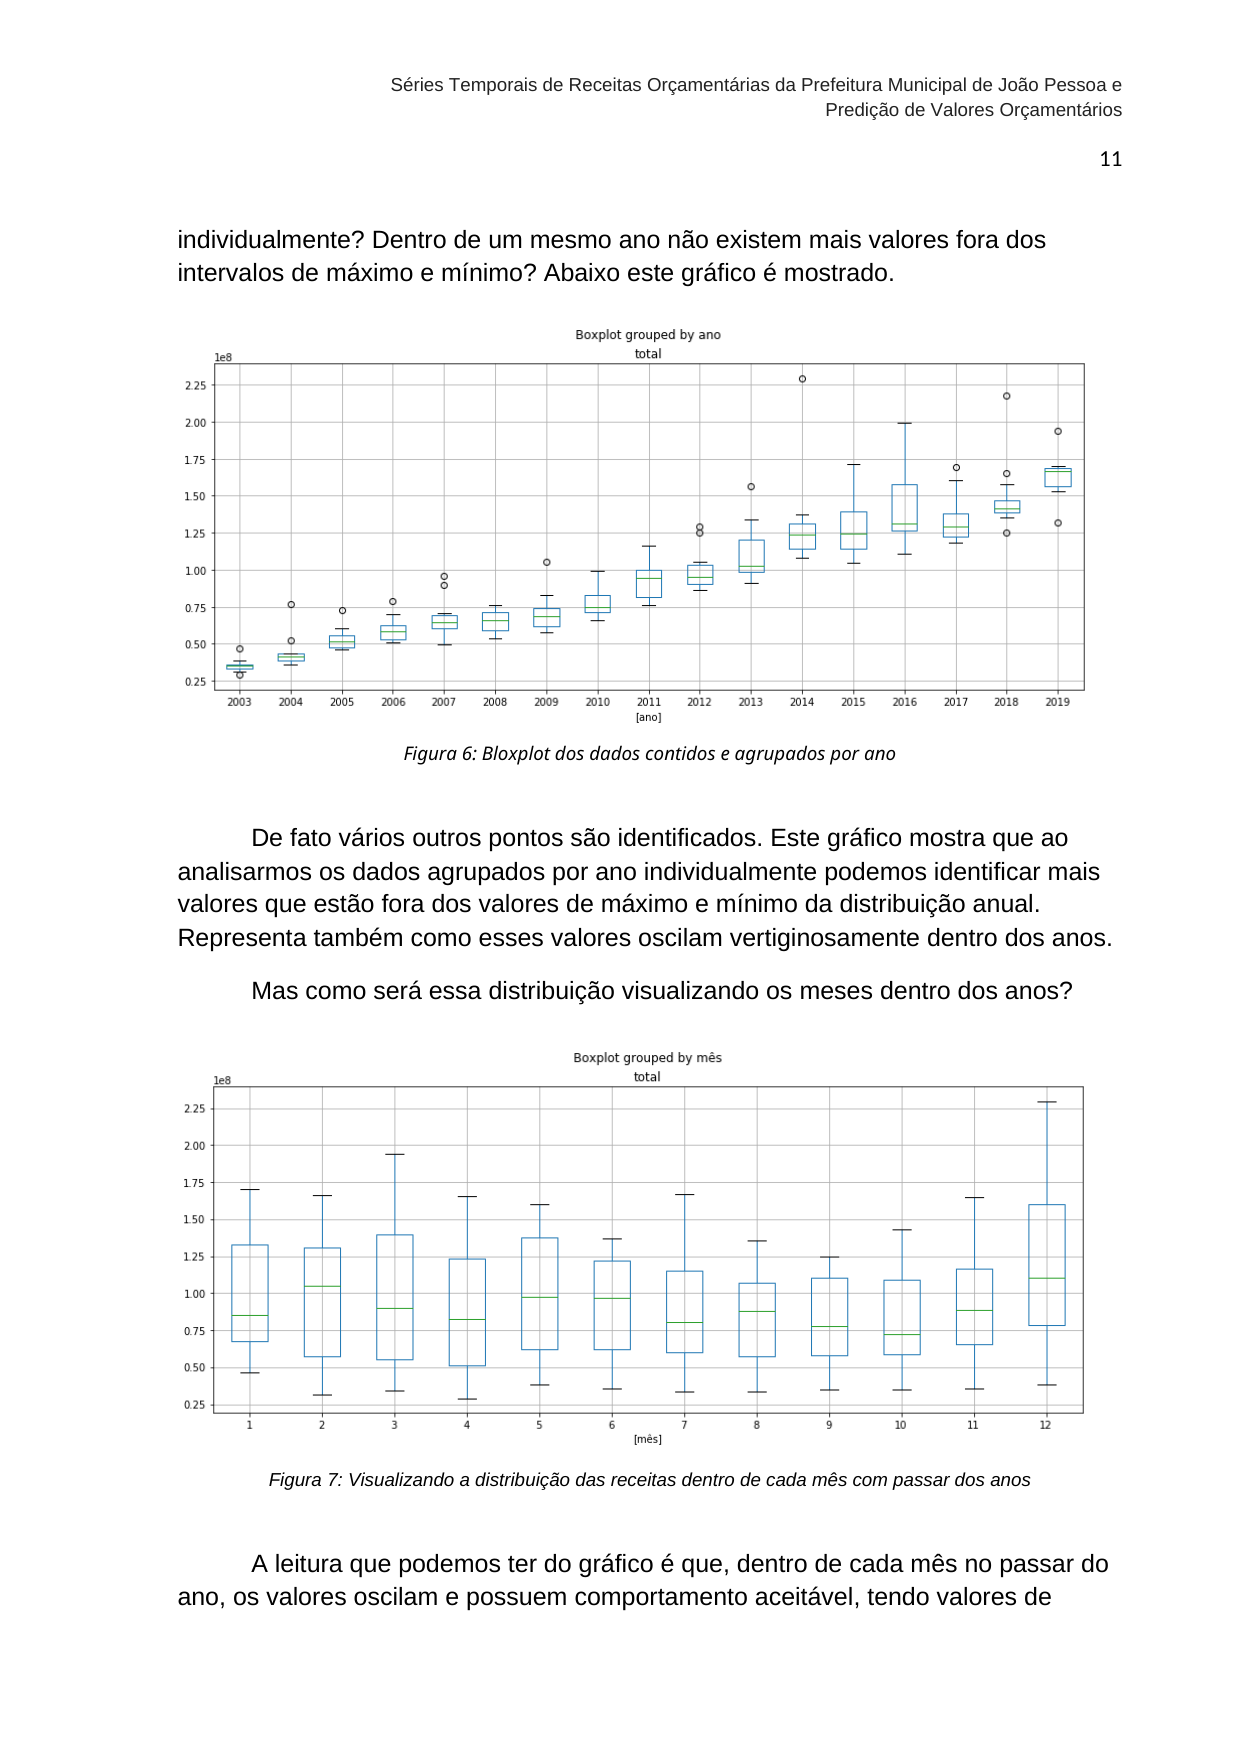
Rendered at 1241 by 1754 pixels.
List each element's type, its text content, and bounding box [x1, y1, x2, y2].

text A leitura que podemos ter do gráfico é que, dentro de cada mês no passar do ano, os valores oscilam e possuem comportamento aceitável, tendo valores de [177, 1549, 1122, 1611]
text Mas como será essa distribuição visualizando os meses dentro dos anos? [177, 976, 1122, 1005]
picture [177, 1042, 1123, 1460]
text Figura 6: Bloxplot dos dados contidos e agrupados por ano [177, 731, 1122, 766]
picture [177, 324, 1123, 731]
text De fato vários outros pontos são identificados. Este gráfico mostra que ao analisarmos os dados agrupados por ano individualmente podemos identificar mais valores que estão fora dos valores de máximo e mínimo da distribuição anual. Representa também como esses valores oscilam vertiginosamente dentro dos anos. [177, 823, 1122, 951]
text individualmente? Dentro de um mesmo ano não existem mais valores fora dos intervalos de máximo e mínimo? Abaixo este gráfico é mostrado. [177, 225, 1122, 287]
text Figura 7: Visualizando a distribuição das receitas dentro de cada mês com passar dos anos [177, 1460, 1122, 1491]
